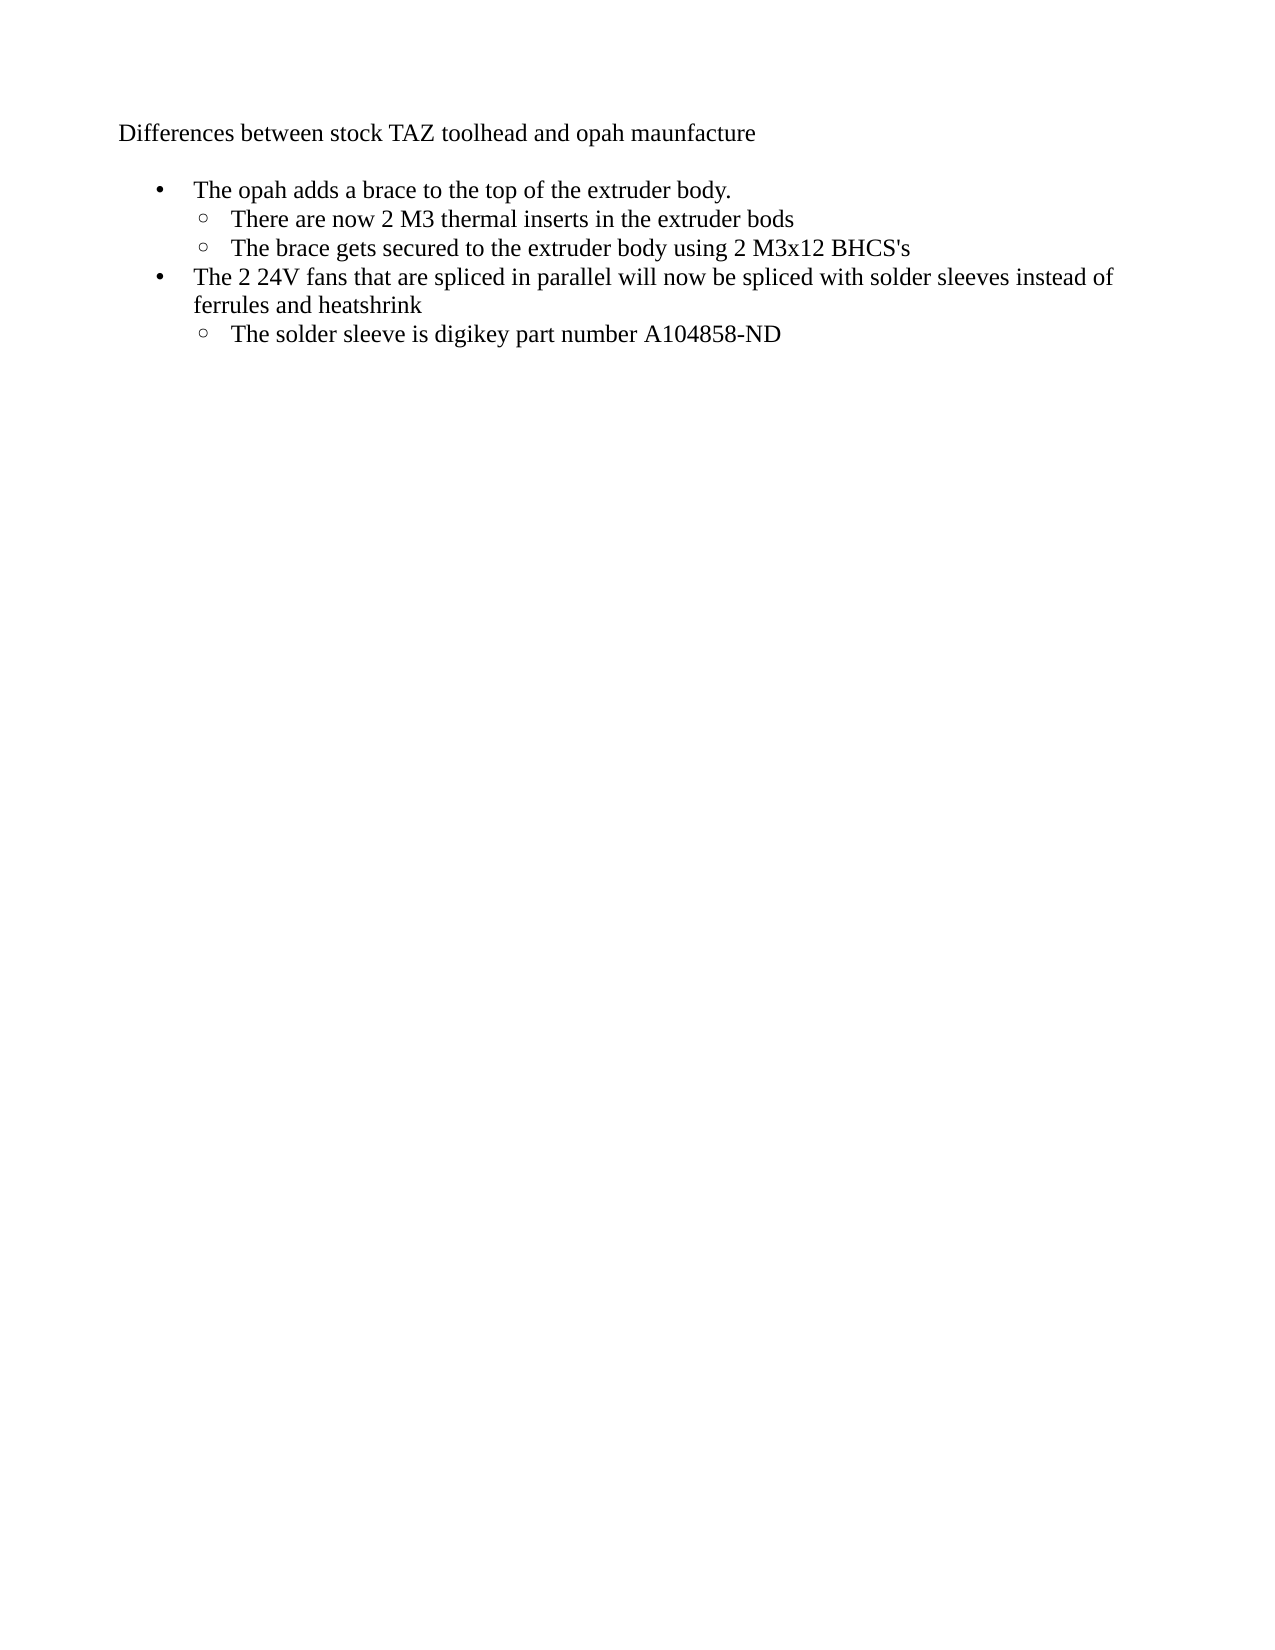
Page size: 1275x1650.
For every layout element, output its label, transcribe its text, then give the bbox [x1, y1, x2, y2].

list The brace gets secured to the extruder body using 2 M3x12 BHCS's [193, 233, 1157, 262]
list There are now 2 M3 thermal inserts in the extruder bods [193, 204, 1157, 233]
list The 2 24V fans that are spliced in parallel will now be spliced with solder sleeves instead of ferrules and heatshrink [156, 262, 1157, 319]
list The solder sleeve is digikey part number A104858-ND [193, 319, 1157, 348]
text Differences between stock TAZ toolhead and opah maunfacture [118, 118, 1157, 147]
list The opah adds a brace to the top of the extruder body. [156, 176, 1157, 204]
